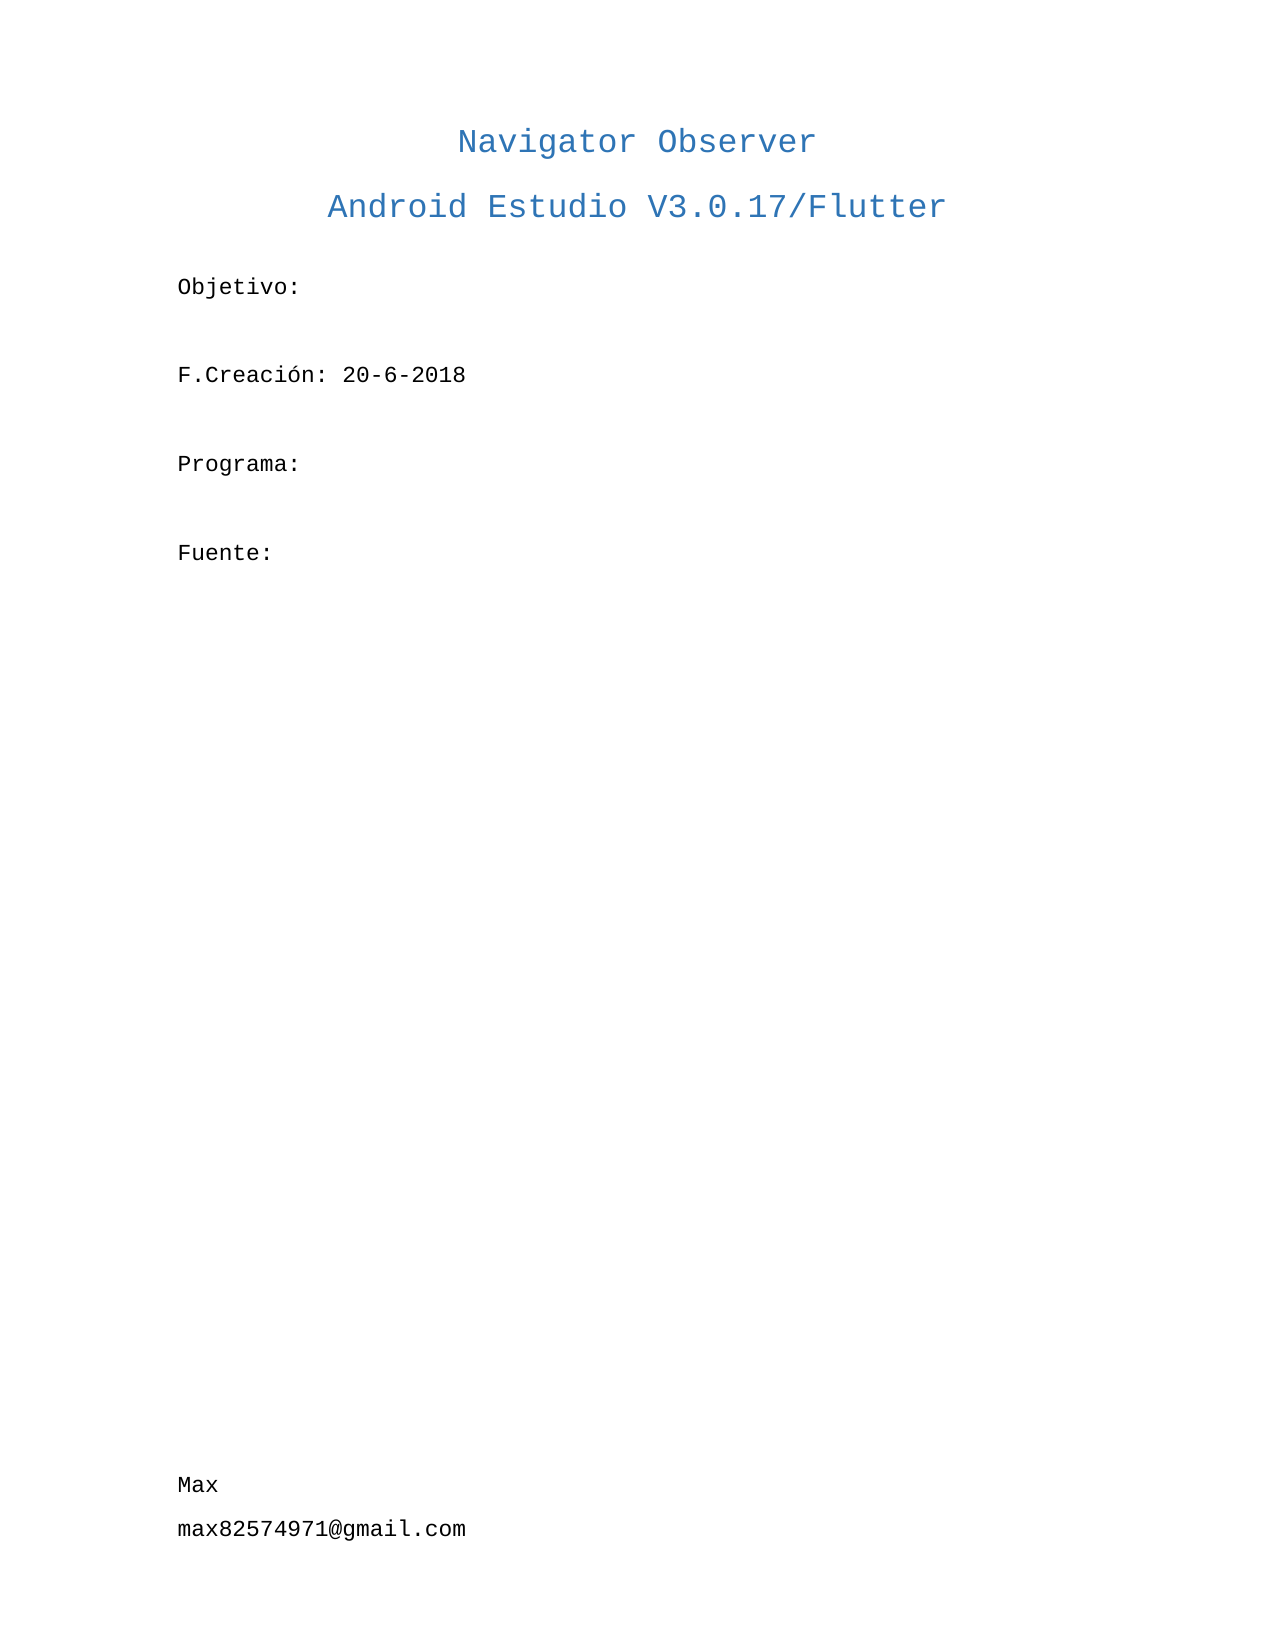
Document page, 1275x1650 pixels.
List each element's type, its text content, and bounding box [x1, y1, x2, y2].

text Max [177, 1473, 1098, 1499]
text max82574971@gmail.com [177, 1517, 1098, 1543]
subtitle Navigator Observer [177, 125, 1098, 163]
text Programa: [177, 452, 1098, 478]
text F.Creación: 20-6-2018 [177, 364, 1098, 390]
subtitle Android Estudio V3.0.17/Flutter [177, 190, 1098, 228]
text Objetivo: [177, 275, 1098, 301]
text Fuente: [177, 541, 1098, 567]
